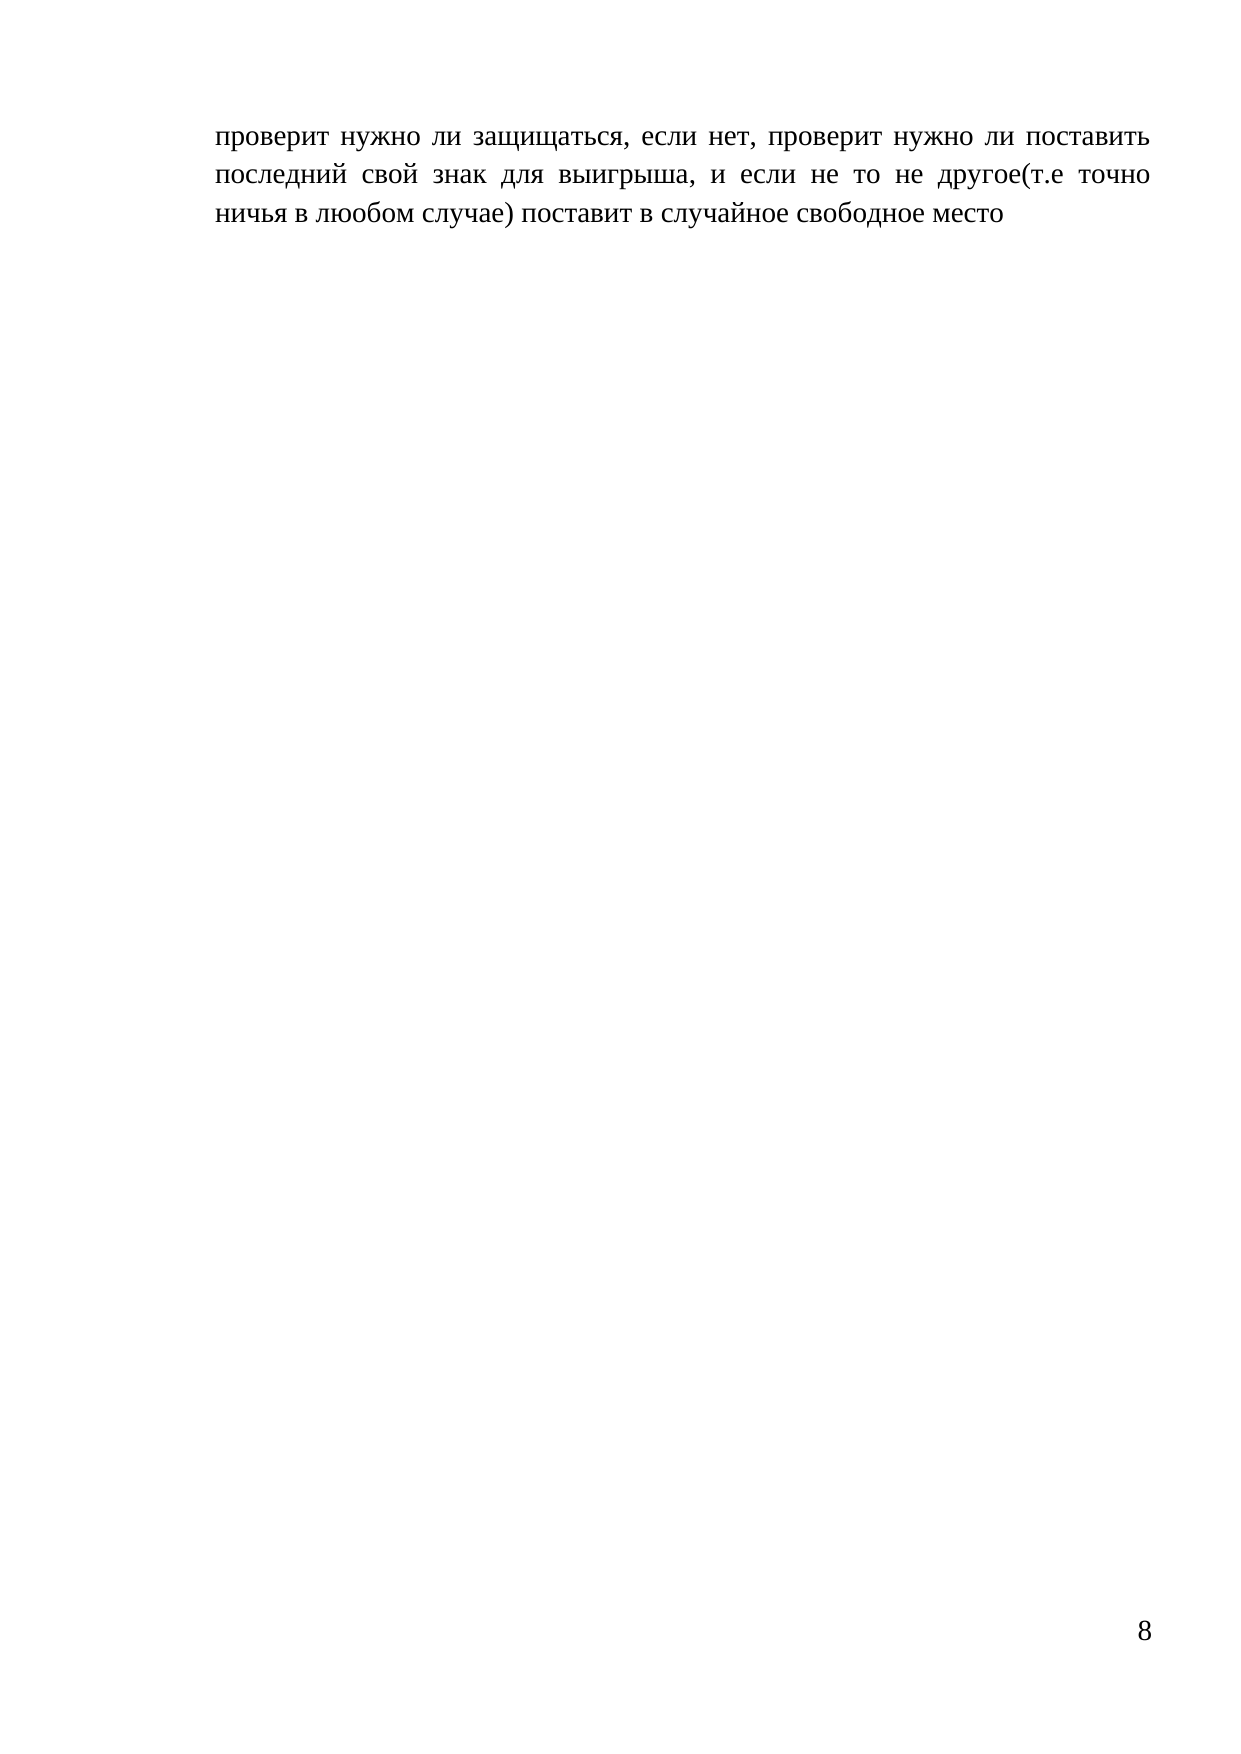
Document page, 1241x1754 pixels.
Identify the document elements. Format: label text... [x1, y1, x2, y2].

list проверит нужно ли защищаться, если нет, проверит нужно ли поставить последний свой знак для выигрыша, и если не то не другое(т.е точно ничья в люобом случае) поставит в случайное свободное место [177, 118, 1152, 229]
